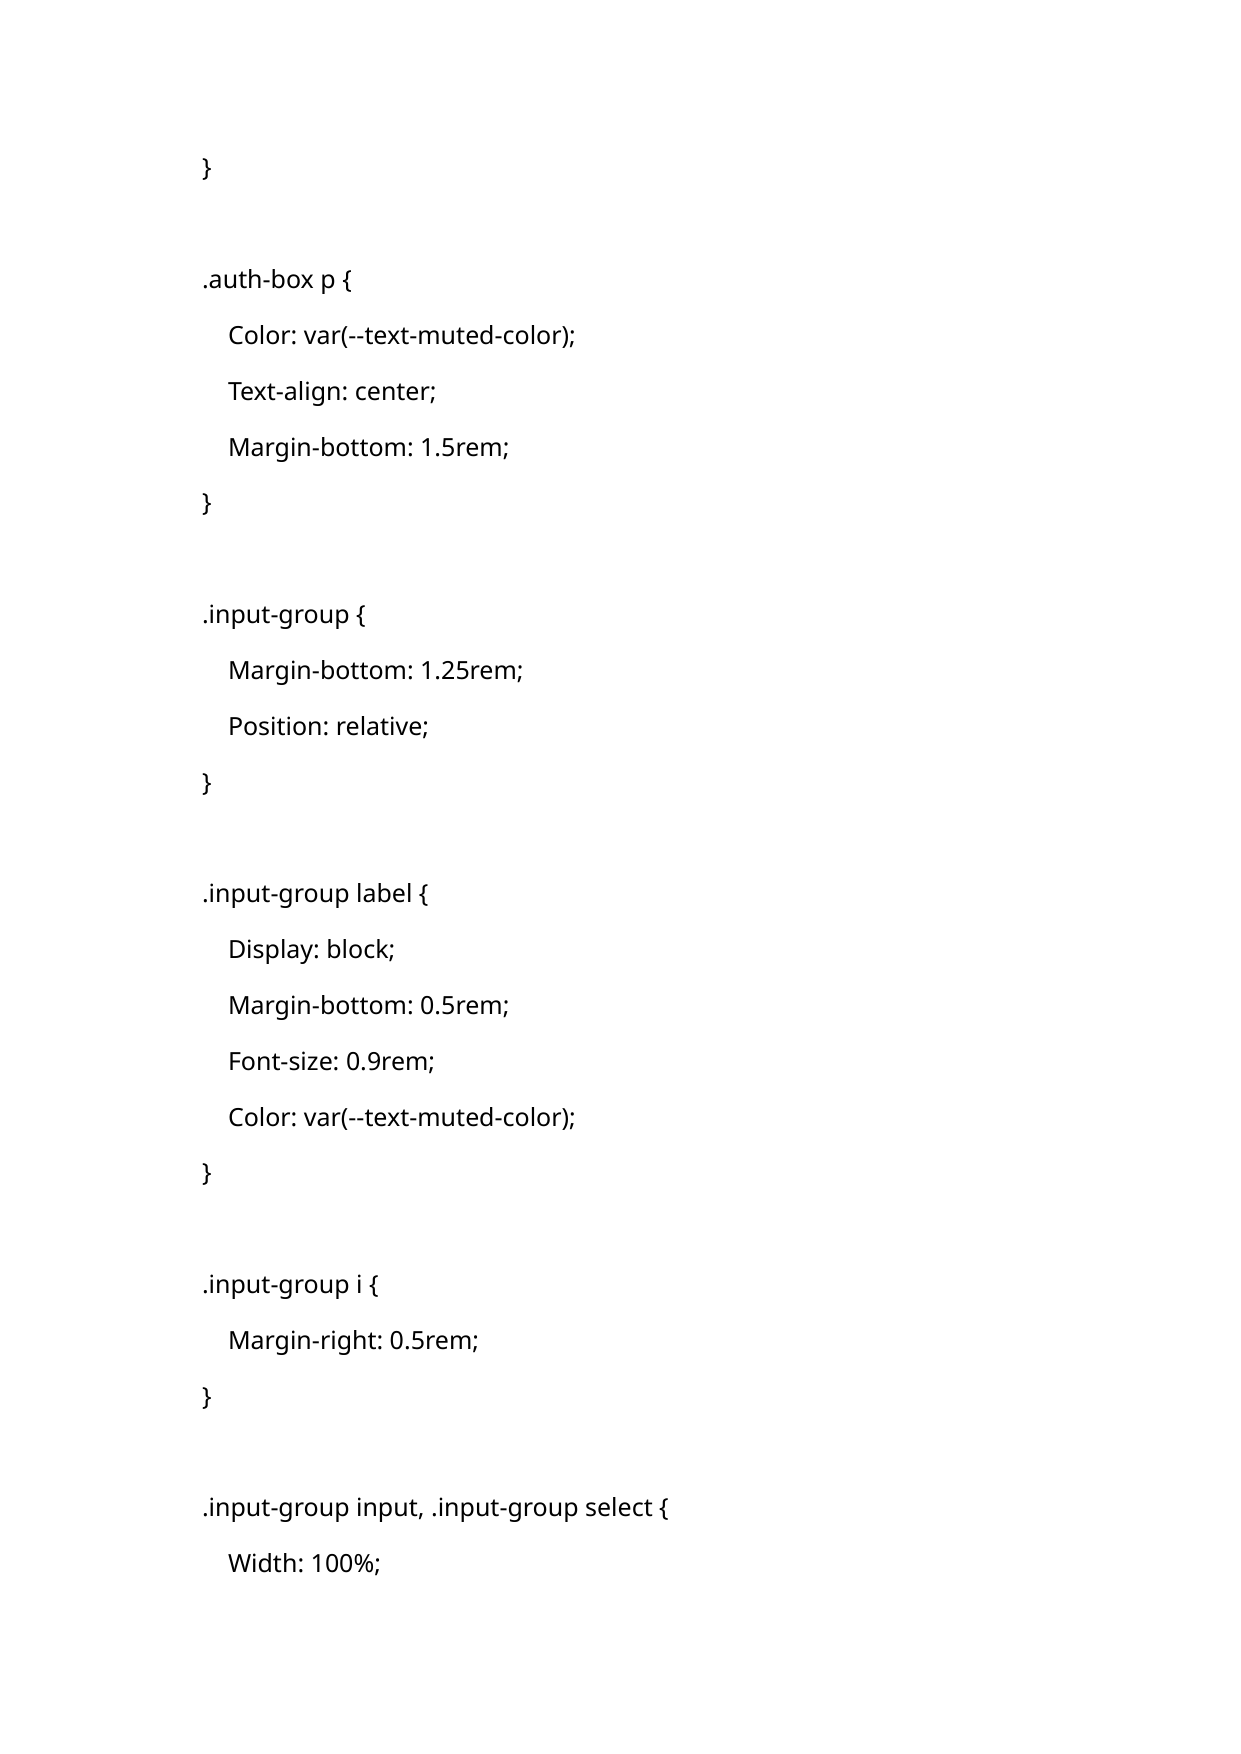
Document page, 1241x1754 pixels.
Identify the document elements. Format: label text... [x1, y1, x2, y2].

text Color: var(--text-muted-color); [150, 1099, 1090, 1133]
text Margin-bottom: 0.5rem; [150, 987, 1090, 1022]
text .input-group i { [150, 1267, 1090, 1301]
text .auth-box p { [150, 262, 1090, 296]
text Margin-bottom: 1.5rem; [150, 429, 1090, 463]
text Margin-right: 0.5rem; [150, 1322, 1090, 1357]
text Display: block; [150, 932, 1090, 966]
text Width: 100%; [150, 1546, 1090, 1580]
text Color: var(--text-muted-color); [150, 317, 1090, 352]
text Font-size: 0.9rem; [150, 1043, 1090, 1077]
text } [150, 1378, 1090, 1412]
text } [150, 485, 1090, 519]
text .input-group label { [150, 876, 1090, 910]
text } [150, 1155, 1090, 1189]
text .input-group input, .input-group select { [150, 1490, 1090, 1524]
text } [150, 764, 1090, 798]
text .input-group { [150, 597, 1090, 631]
text } [150, 150, 1090, 184]
text Text-align: center; [150, 373, 1090, 407]
text Margin-bottom: 1.25rem; [150, 652, 1090, 687]
text Position: relative; [150, 708, 1090, 742]
